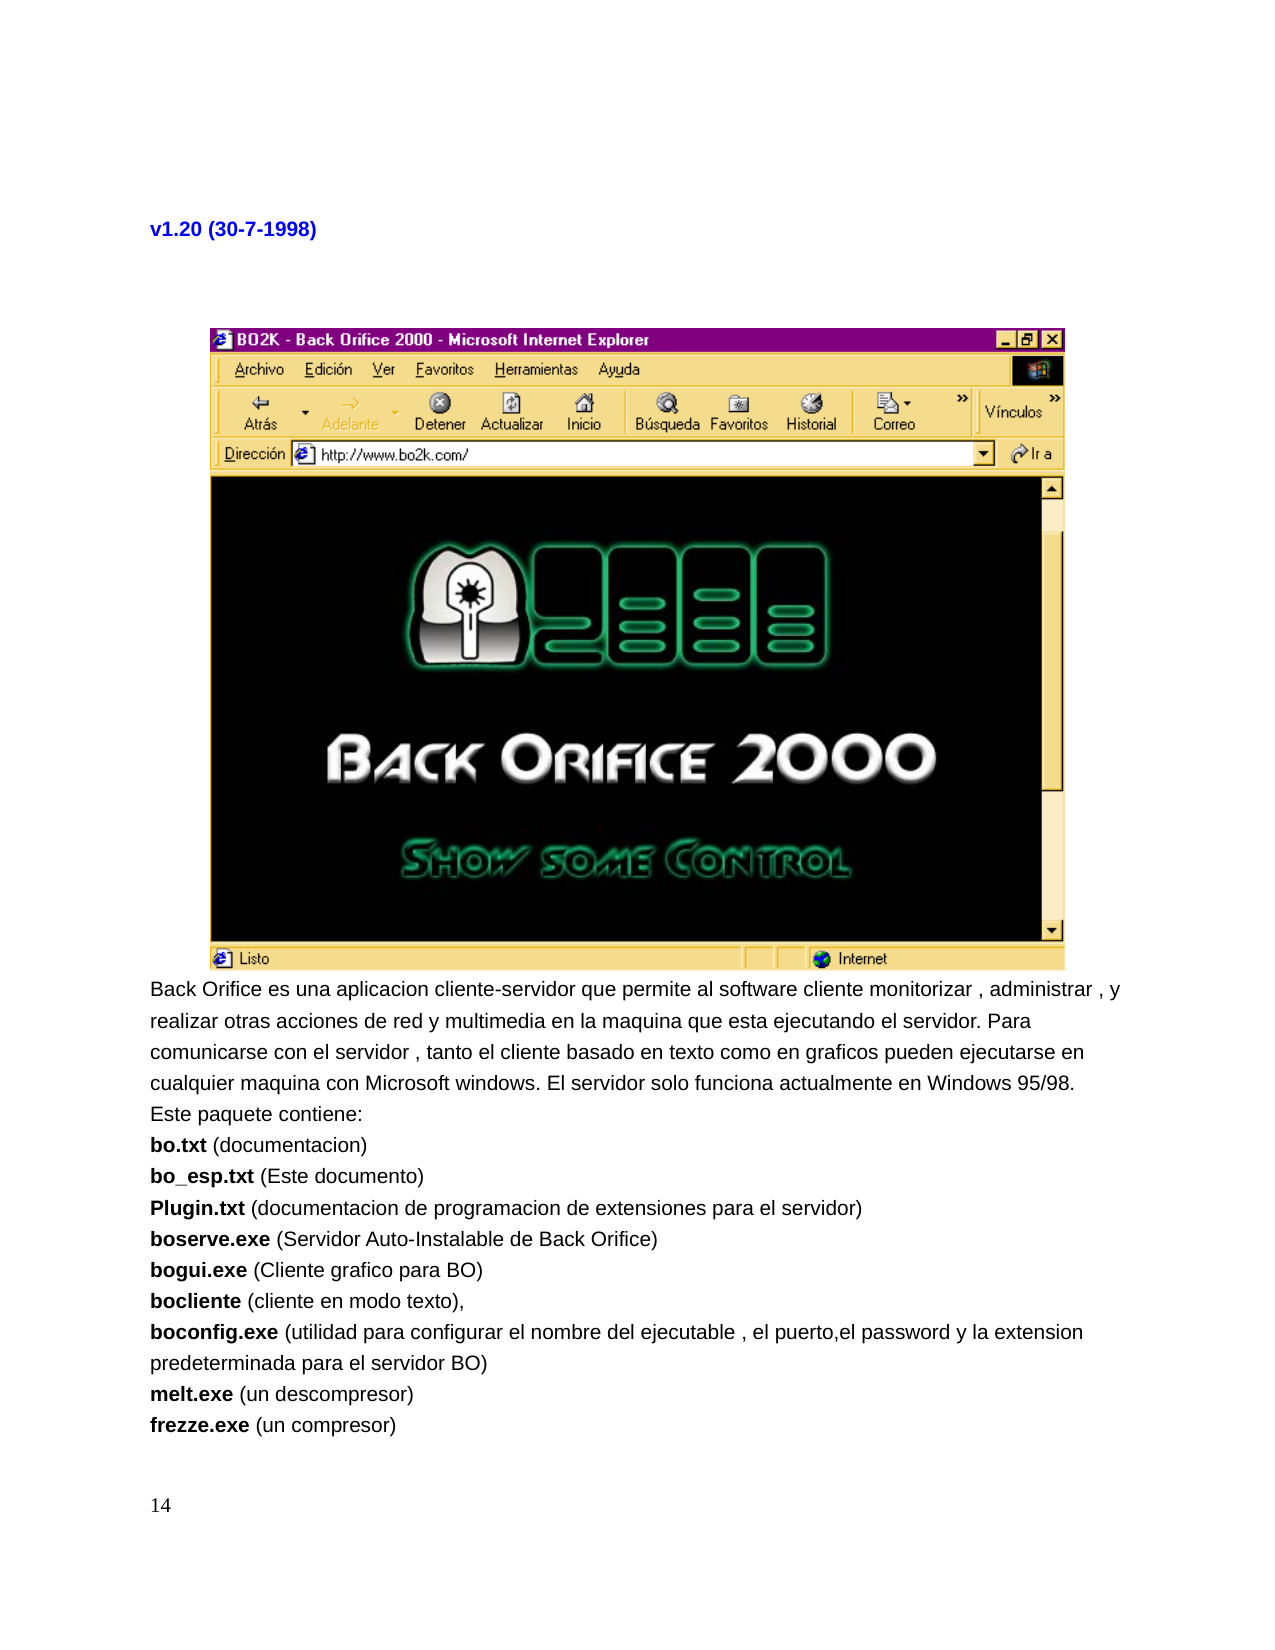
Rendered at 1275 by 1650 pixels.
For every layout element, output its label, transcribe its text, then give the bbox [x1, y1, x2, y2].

text bo.txt (documentacion) bo_esp.txt (Este documento) Plugin.txt (documentacion de programacion de extensiones para el servidor) boserve.exe (Servidor Auto-Instalable de Back Orifice) bogui.exe (Cliente grafico para BO) bocliente (cliente en modo texto), boconfig.exe (utilidad para configurar el nombre del ejecutable , el puerto,el password y la extension predeterminada para el servidor BO) melt.exe (un descompresor) frezze.exe (un compresor) [150, 1133, 1125, 1437]
text Back Orifice es una aplicacion cliente-servidor que permite al software cliente monitorizar , administrar , y realizar otras acciones de red y multimedia en la maquina que esta ejecutando el servidor. Para comunicarse con el servidor , tanto el cliente basado en texto como en graficos pueden ejecutarse en cualquier maquina con Microsoft windows. El servidor solo funciona actualmente en Windows 95/98. [150, 311, 1125, 1095]
text v1.20 (30-7-1998) [150, 217, 1125, 272]
picture [210, 328, 1065, 971]
text Este paquete contiene: [150, 1102, 1125, 1126]
